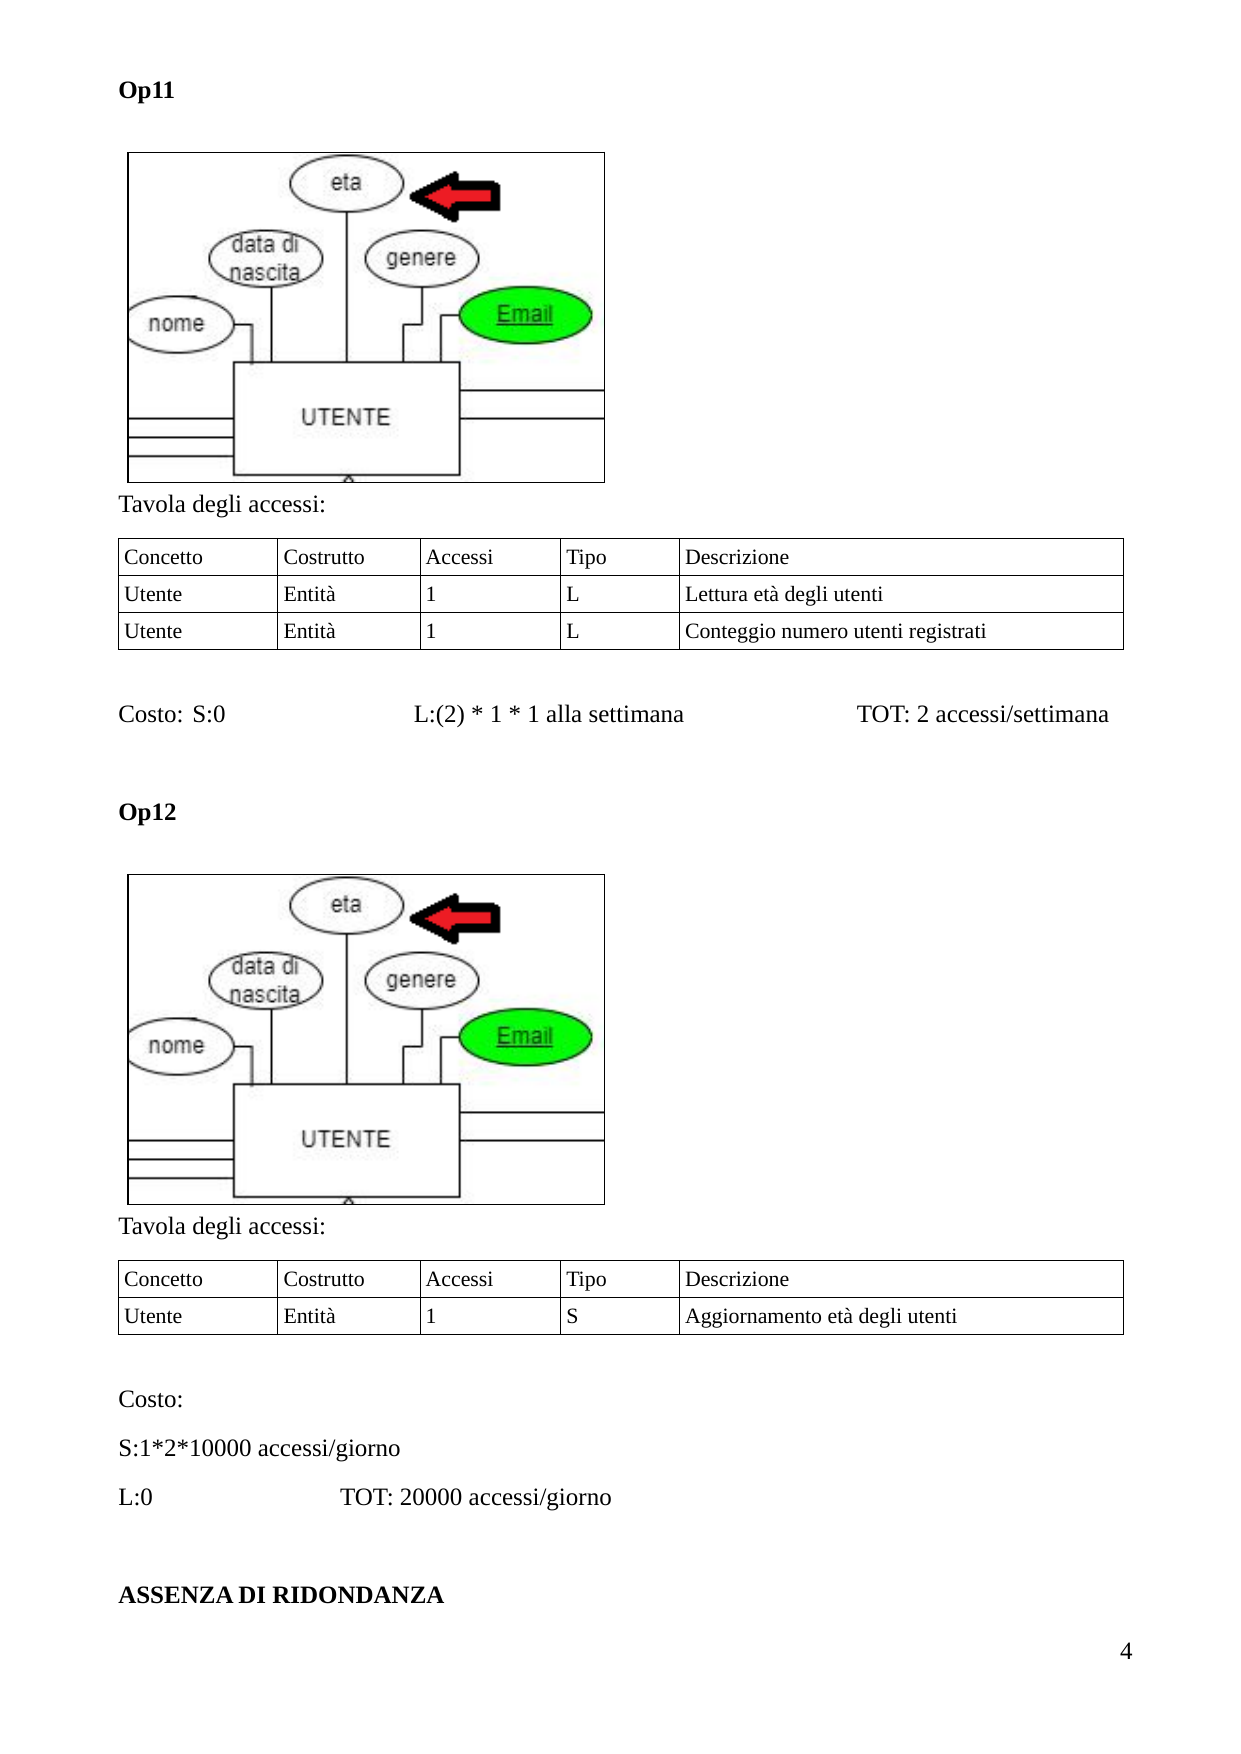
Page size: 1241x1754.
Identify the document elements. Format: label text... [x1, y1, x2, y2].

table_header Descrizione [680, 539, 1123, 575]
text Costo: S:0 L:(2) * 1 * 1 alla settimana TOT: 2 accessi/settimana [118, 699, 1122, 728]
table_cell Entità [278, 576, 420, 612]
table_cell Lettura età degli utenti [680, 576, 1123, 612]
table_cell Utente [119, 1298, 277, 1334]
text S:1*2*10000 accessi/giorno [118, 1433, 1122, 1462]
text Op11 [118, 75, 1122, 104]
table_cell Conteggio numero utenti registrati [680, 613, 1123, 649]
table_header Concetto [119, 1261, 277, 1297]
text Costo: [118, 1384, 1122, 1413]
table_cell L [561, 613, 679, 649]
table_header Costrutto [278, 1261, 420, 1297]
table_cell Entità [278, 613, 420, 649]
table_cell Entità [278, 1298, 420, 1334]
table_header Costrutto [278, 539, 420, 575]
table_header Accessi [421, 1261, 560, 1297]
text L:0 TOT: 20000 accessi/giorno [118, 1482, 1122, 1511]
table_cell 1 [421, 613, 560, 649]
table_cell Utente [119, 613, 277, 649]
table_header Tipo [561, 539, 679, 575]
table_header Descrizione [680, 1261, 1123, 1297]
table_cell L [561, 576, 679, 612]
text Tavola degli accessi: [118, 846, 1122, 1239]
table_header Concetto [119, 539, 277, 575]
text Op12 [118, 797, 1122, 826]
table_cell Utente [119, 576, 277, 612]
text ASSENZA DI RIDONDANZA [118, 1580, 1122, 1609]
table_cell Aggiornamento età degli utenti [680, 1298, 1123, 1334]
text Tavola degli accessi: [118, 124, 1122, 517]
table_header Tipo [561, 1261, 679, 1297]
table_header Accessi [421, 539, 560, 575]
table_cell 1 [421, 576, 560, 612]
table_cell S [561, 1298, 679, 1334]
table_cell 1 [421, 1298, 560, 1334]
